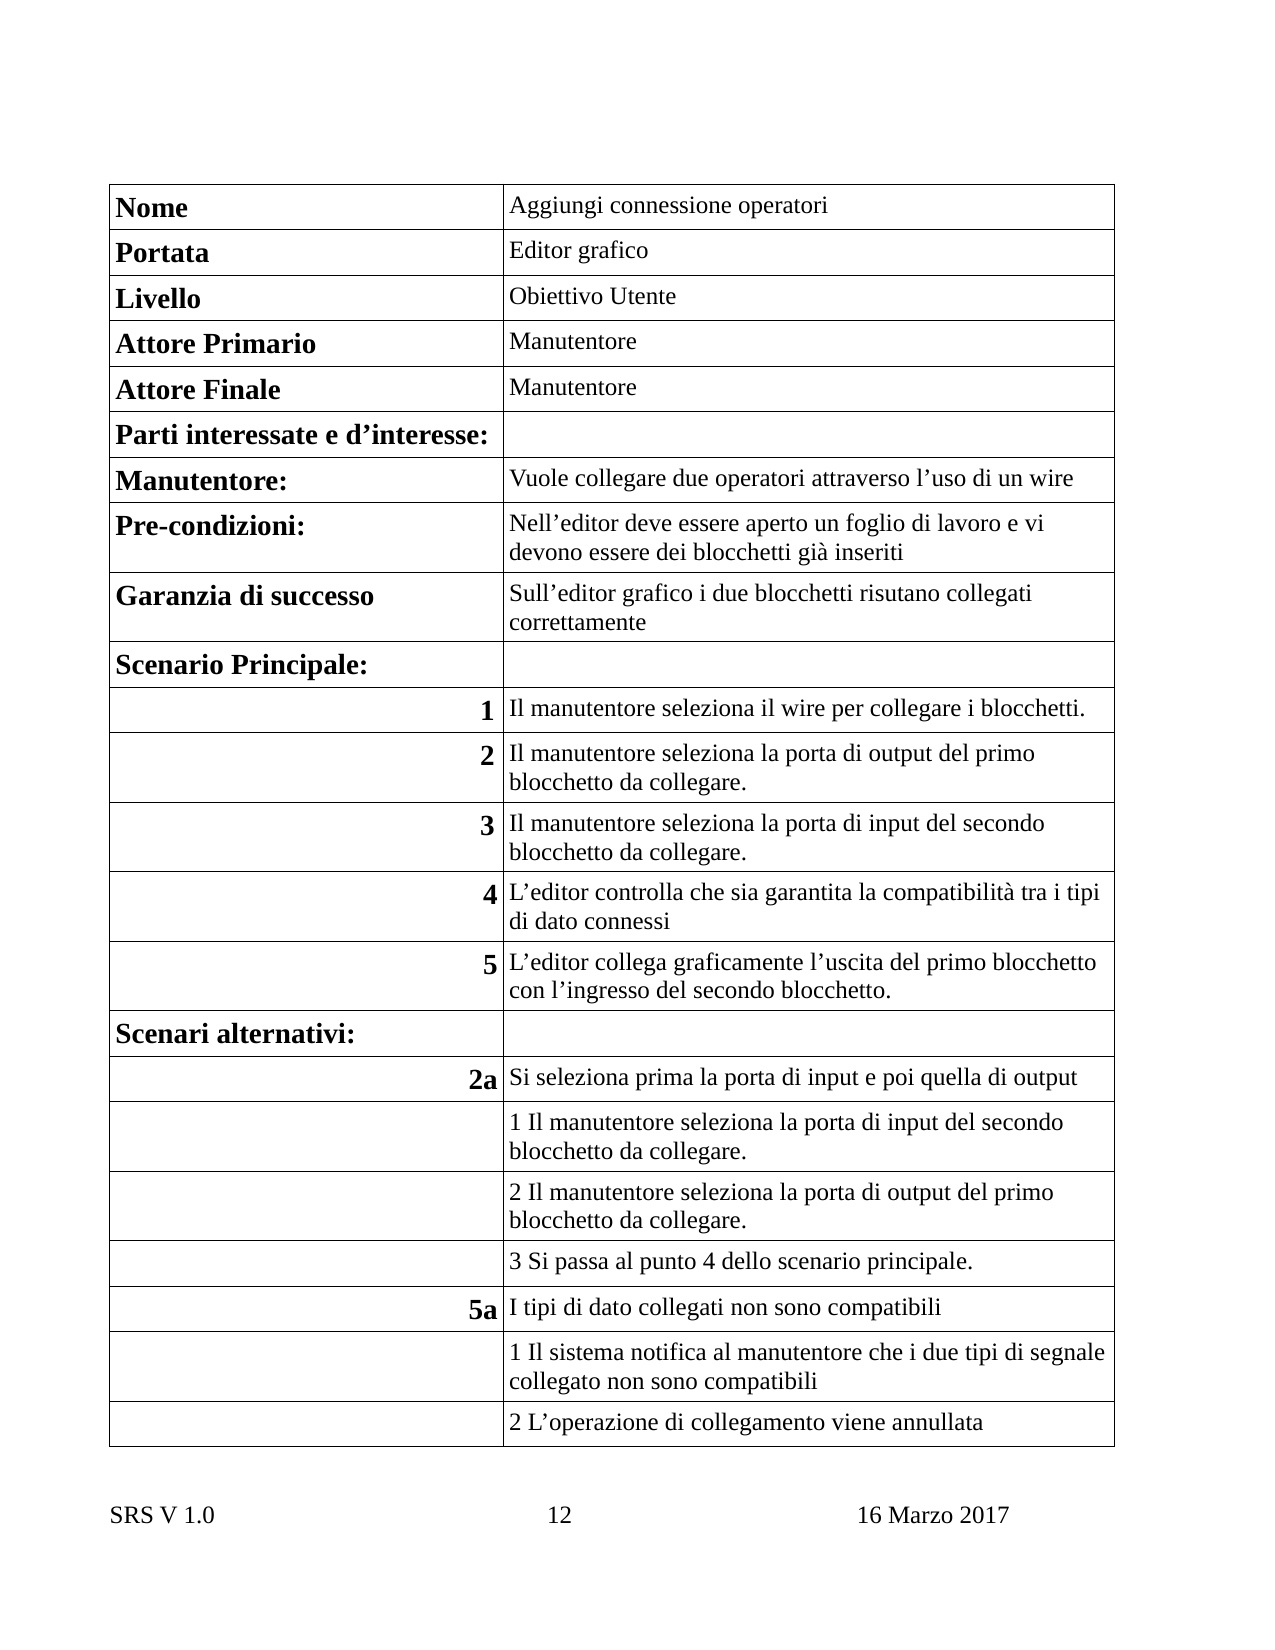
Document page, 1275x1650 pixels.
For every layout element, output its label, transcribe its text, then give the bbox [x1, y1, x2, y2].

table_cell 1 [110, 688, 503, 732]
table_cell L’editor controlla che sia garantita la compatibilità tra i tipi di dato connessi [504, 872, 1114, 941]
table_cell Garanzia di successo [110, 573, 503, 641]
table_cell [504, 1011, 1114, 1056]
table_cell [110, 1102, 503, 1171]
table_cell Portata [110, 230, 503, 274]
table_cell [110, 1332, 503, 1401]
table_cell Manutentore [504, 367, 1114, 411]
table_cell Scenari alternativi: [110, 1011, 503, 1056]
table_cell 1 Il manutentore seleziona la porta di input del secondo blocchetto da collegare. [504, 1102, 1114, 1171]
table_cell Si seleziona prima la porta di input e poi quella di output [504, 1057, 1114, 1101]
table_cell L’editor collega graficamente l’uscita del primo blocchetto con l’ingresso del secondo blocchetto. [504, 942, 1114, 1010]
table_cell [110, 1402, 503, 1446]
table_cell Livello [110, 276, 503, 320]
table_cell I tipi di dato collegati non sono compatibili [504, 1287, 1114, 1331]
table_cell 1 Il sistema notifica al manutentore che i due tipi di segnale collegato non sono compatibili [504, 1332, 1114, 1401]
table_cell Parti interessate e d’interesse: [110, 412, 503, 457]
table_cell Il manutentore seleziona il wire per collegare i blocchetti. [504, 688, 1114, 732]
table_header Aggiungi connessione operatori [504, 185, 1114, 229]
table_cell 2 [110, 733, 503, 802]
table_cell 2 Il manutentore seleziona la porta di output del primo blocchetto da collegare. [504, 1172, 1114, 1240]
table_cell Attore Primario [110, 321, 503, 366]
table_cell Manutentore: [110, 458, 503, 502]
table_cell 5a [110, 1287, 503, 1331]
table_cell Attore Finale [110, 367, 503, 411]
table_cell [504, 412, 1114, 457]
table_cell 2 L’operazione di collegamento viene annullata [504, 1402, 1114, 1446]
table_cell 4 [110, 872, 503, 941]
table_cell Manutentore [504, 321, 1114, 366]
table_cell Sull’editor grafico i due blocchetti risutano collegati correttamente [504, 573, 1114, 641]
table_cell Nell’editor deve essere aperto un foglio di lavoro e vi devono essere dei blocchetti già inseriti [504, 503, 1114, 572]
table_cell 3 [110, 803, 503, 871]
table_cell Il manutentore seleziona la porta di output del primo blocchetto da collegare. [504, 733, 1114, 802]
table_cell Scenario Principale: [110, 642, 503, 687]
table_cell Il manutentore seleziona la porta di input del secondo blocchetto da collegare. [504, 803, 1114, 871]
table_cell [504, 642, 1114, 687]
table_cell [110, 1241, 503, 1286]
table_header Nome [110, 185, 503, 229]
table_cell [110, 1172, 503, 1240]
table_cell Pre-condizioni: [110, 503, 503, 572]
table_cell 3 Si passa al punto 4 dello scenario principale. [504, 1241, 1114, 1286]
table_cell 2a [110, 1057, 503, 1101]
table_cell Obiettivo Utente [504, 276, 1114, 320]
table_cell 5 [110, 942, 503, 1010]
table_cell Vuole collegare due operatori attraverso l’uso di un wire [504, 458, 1114, 502]
table_cell Editor grafico [504, 230, 1114, 274]
